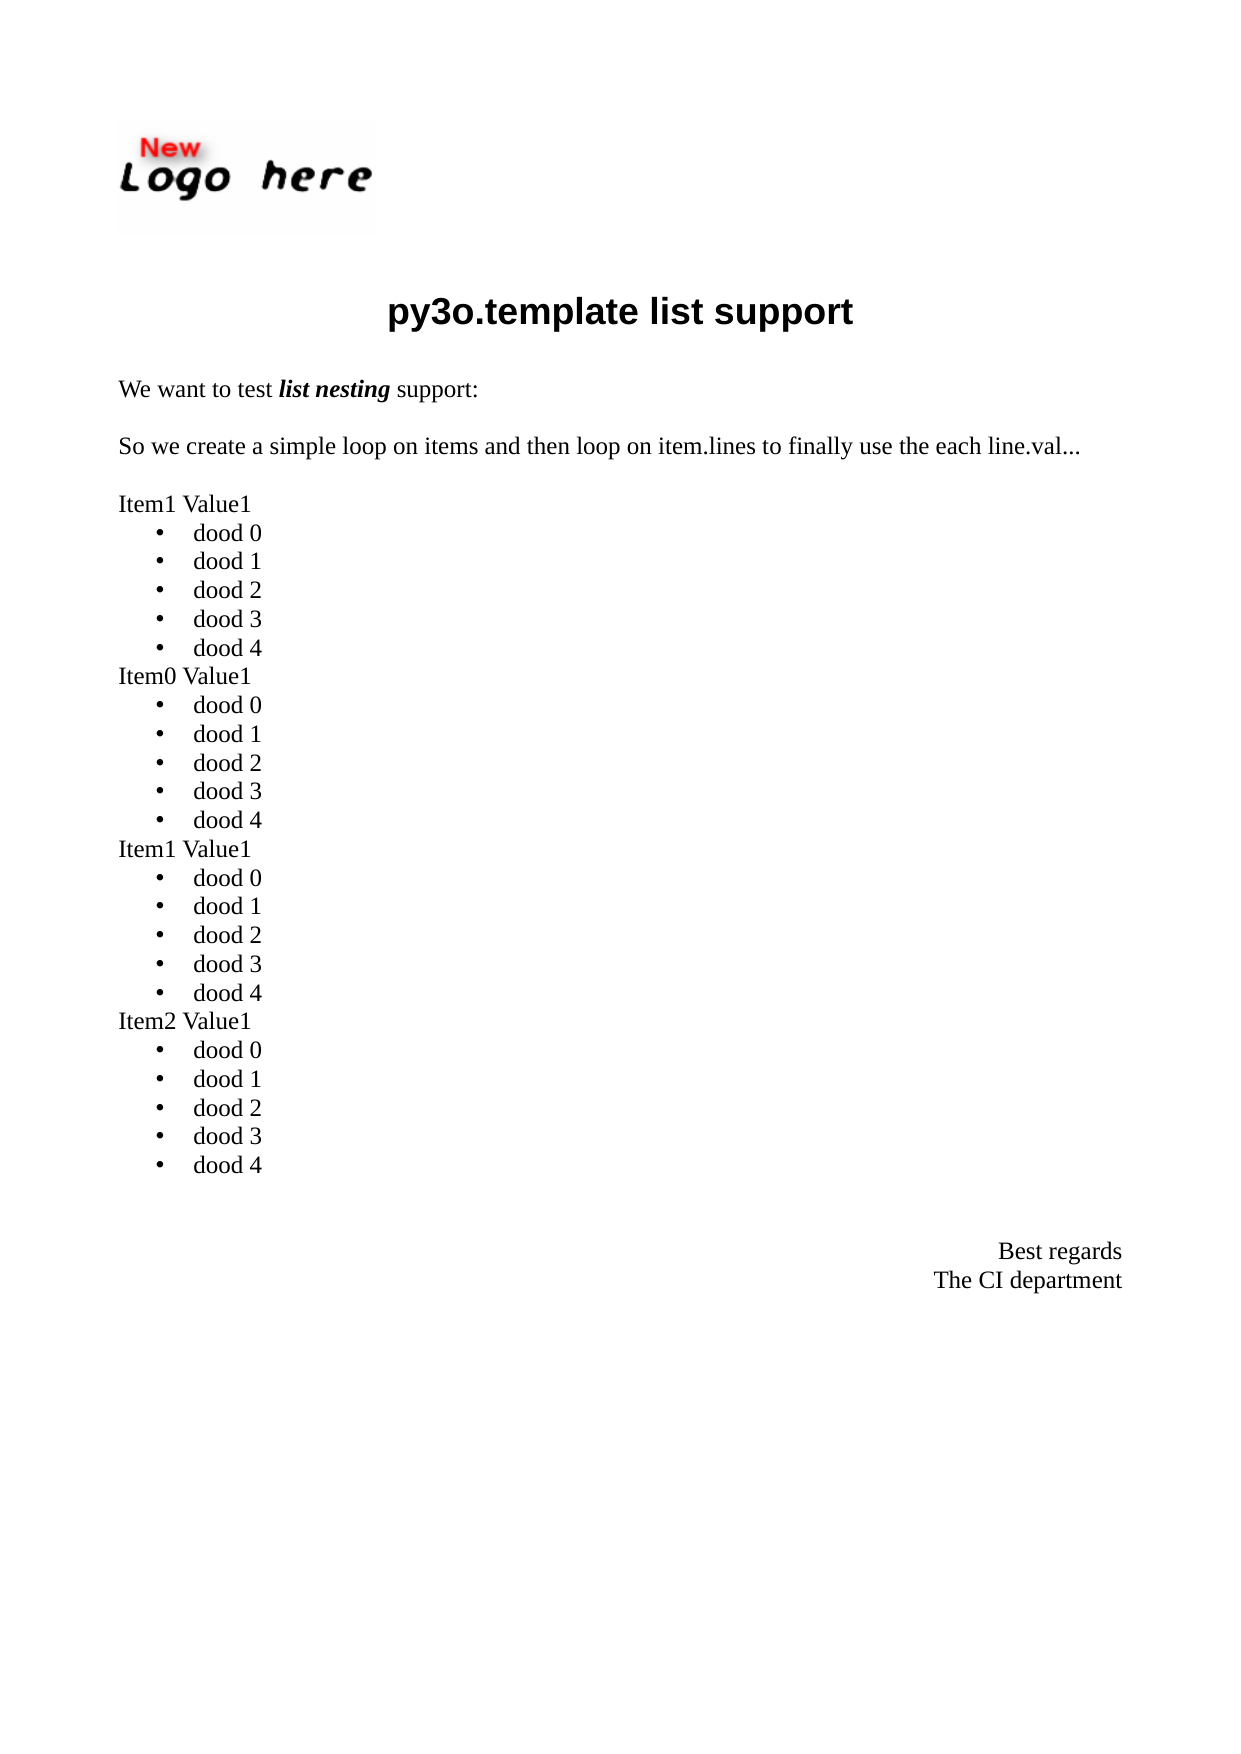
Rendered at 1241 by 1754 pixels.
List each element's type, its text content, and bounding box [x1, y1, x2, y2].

list dood 0 [156, 863, 1122, 891]
list dood 3 [156, 604, 1122, 633]
text Item2 Value1 [118, 1006, 1122, 1035]
list dood 0 [156, 518, 1122, 546]
list dood 4 [156, 805, 1122, 834]
title py3o.template list support [118, 289, 1122, 333]
text So we create a simple loop on items and then loop on item.lines to finally use the each line.val... [118, 431, 1122, 460]
list dood 3 [156, 1121, 1122, 1150]
list dood 0 [156, 1035, 1122, 1064]
text Item1 Value1 [118, 489, 1122, 518]
list dood 3 [156, 776, 1122, 805]
text Best regards [118, 1236, 1122, 1265]
text Item0 Value1 [118, 661, 1122, 690]
list dood 4 [156, 1150, 1122, 1179]
list dood 1 [156, 546, 1122, 575]
list dood 2 [156, 920, 1122, 949]
list dood 2 [156, 1093, 1122, 1121]
list dood 1 [156, 719, 1122, 748]
list dood 2 [156, 748, 1122, 776]
list dood 2 [156, 575, 1122, 604]
list dood 1 [156, 1064, 1122, 1093]
list dood 4 [156, 633, 1122, 661]
text Item1 Value1 [118, 834, 1122, 863]
list dood 3 [156, 949, 1122, 978]
list dood 4 [156, 978, 1122, 1006]
text We want to test list nesting support: [118, 374, 1122, 403]
list dood 1 [156, 891, 1122, 920]
text The CI department [118, 1265, 1122, 1294]
list dood 0 [156, 690, 1122, 719]
